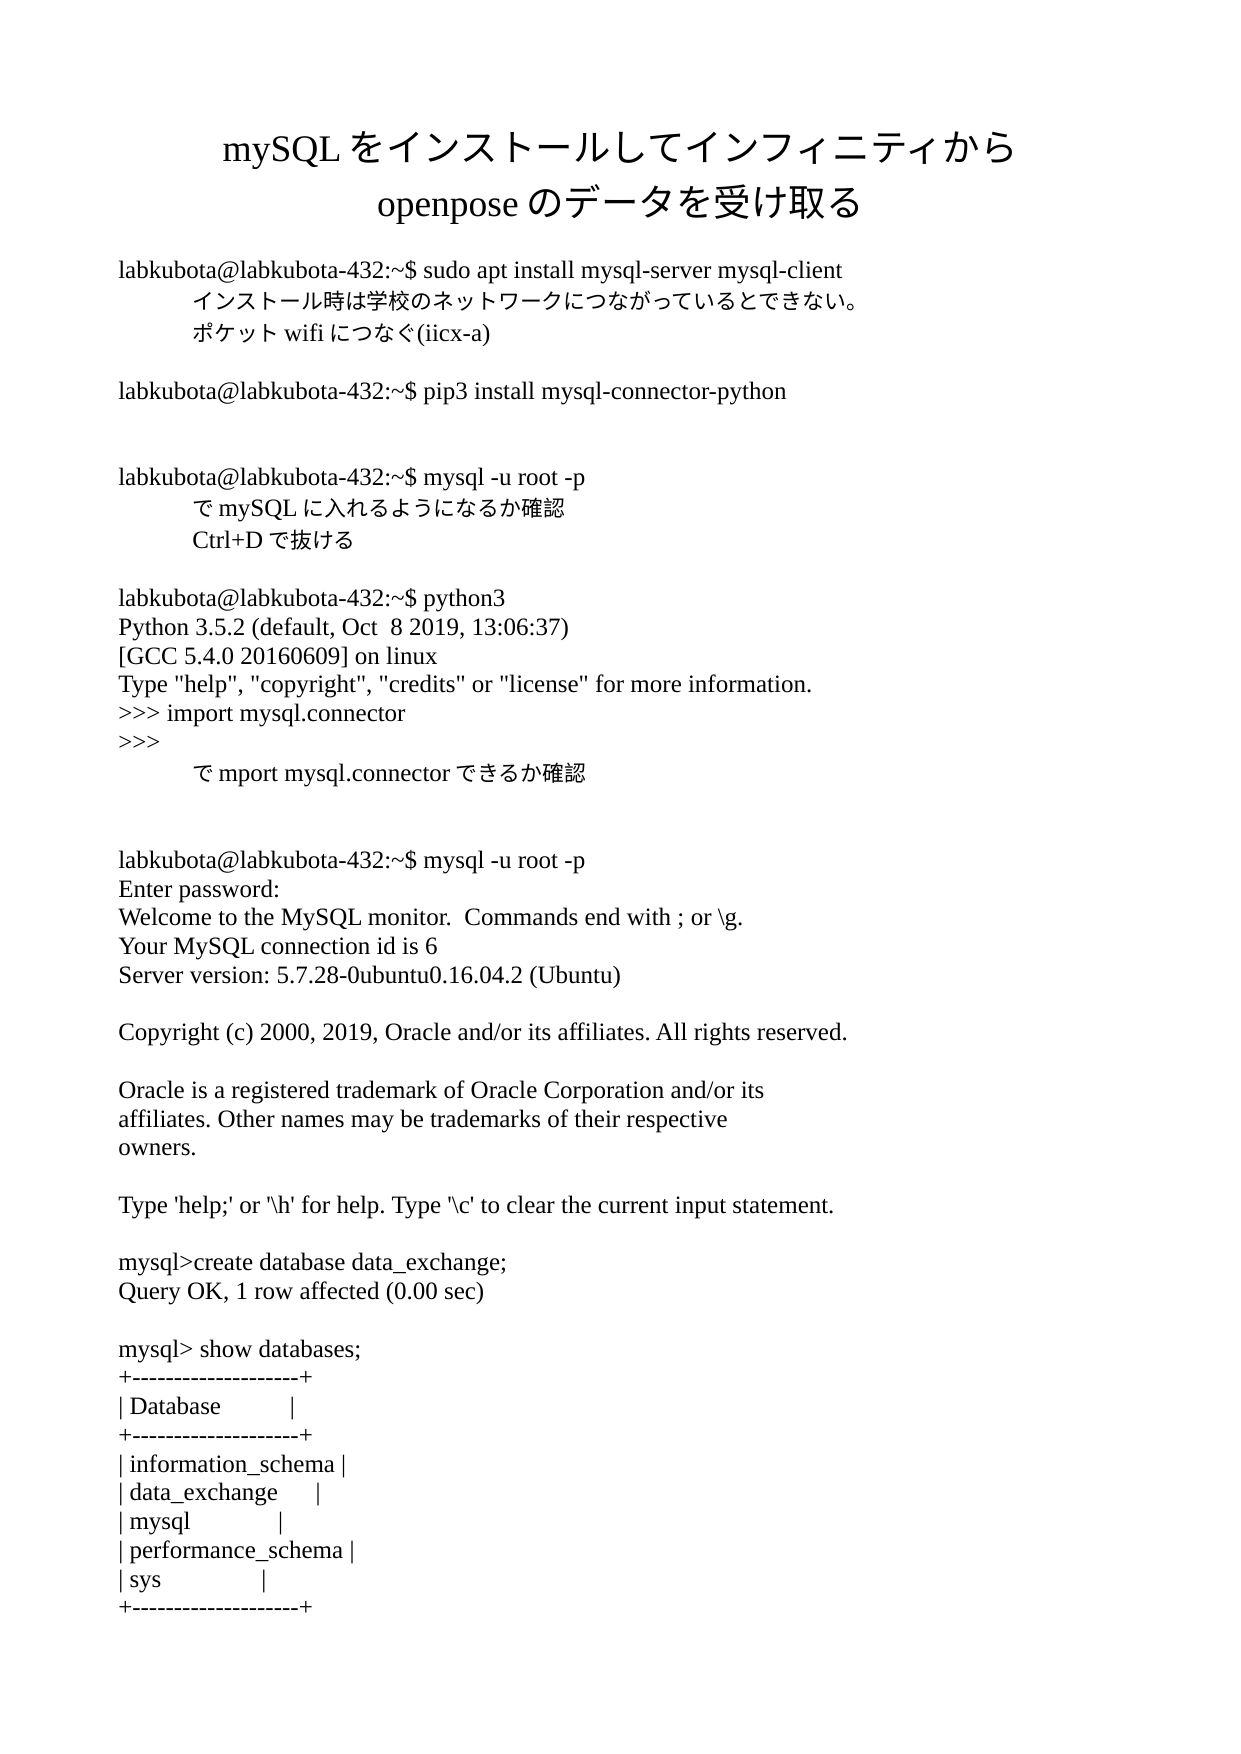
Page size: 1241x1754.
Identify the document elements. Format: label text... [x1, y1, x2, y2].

text Type 'help;' or '\h' for help. Type '\c' to clear the current input statement. [118, 1190, 1122, 1219]
text Type "help", "copyright", "credits" or "license" for more information. [118, 669, 1122, 698]
text [GCC 5.4.0 20160609] on linux [118, 641, 1122, 669]
text mysql> show databases; [118, 1334, 1122, 1362]
text >>> import mysql.connector [118, 698, 1122, 727]
text +--------------------+ [118, 1592, 1122, 1621]
text でmySQLに入れるようになるか確認 [118, 491, 1122, 523]
text mySQLをインストールしてインフィニティから [118, 118, 1122, 172]
text labkubota@labkubota-432:~$ sudo apt install mysql-server mysql-client [118, 255, 1122, 284]
text labkubota@labkubota-432:~$ python3 [118, 583, 1122, 612]
text Copyright (c) 2000, 2019, Oracle and/or its affiliates. All rights reserved. [118, 1017, 1122, 1046]
text +--------------------+ [118, 1420, 1122, 1449]
text owners. [118, 1132, 1122, 1161]
text Welcome to the MySQL monitor. Commands end with ; or \g. [118, 902, 1122, 931]
text Enter password: [118, 874, 1122, 902]
text ポケットwifiにつなぐ(iicx-a) [118, 316, 1122, 347]
text | data_exchange | [118, 1477, 1122, 1506]
text でmport mysql.connectorできるか確認 [118, 756, 1122, 787]
text >>> [118, 727, 1122, 756]
text Your MySQL connection id is 6 [118, 931, 1122, 960]
text Server version: 5.7.28-0ubuntu0.16.04.2 (Ubuntu) [118, 960, 1122, 989]
text mysql>create database data_exchange; [118, 1247, 1122, 1276]
text Ctrl+Dで抜ける [118, 523, 1122, 554]
text インストール時は学校のネットワークにつながっているとできない。 [118, 284, 1122, 316]
text Query OK, 1 row affected (0.00 sec) [118, 1276, 1122, 1305]
text +--------------------+ [118, 1362, 1122, 1391]
text labkubota@labkubota-432:~$ mysql -u root -p [118, 462, 1122, 491]
text | mysql | [118, 1506, 1122, 1535]
text | performance_schema | [118, 1535, 1122, 1564]
text Python 3.5.2 (default, Oct 8 2019, 13:06:37) [118, 612, 1122, 641]
text labkubota@labkubota-432:~$ mysql -u root -p [118, 845, 1122, 874]
text | Database | [118, 1391, 1122, 1420]
text | sys | [118, 1564, 1122, 1592]
text Oracle is a registered trademark of Oracle Corporation and/or its [118, 1075, 1122, 1104]
text openposeのデータを受け取る [118, 172, 1122, 227]
text labkubota@labkubota-432:~$ pip3 install mysql-connector-python [118, 376, 1122, 405]
text | information_schema | [118, 1449, 1122, 1477]
text affiliates. Other names may be trademarks of their respective [118, 1104, 1122, 1132]
